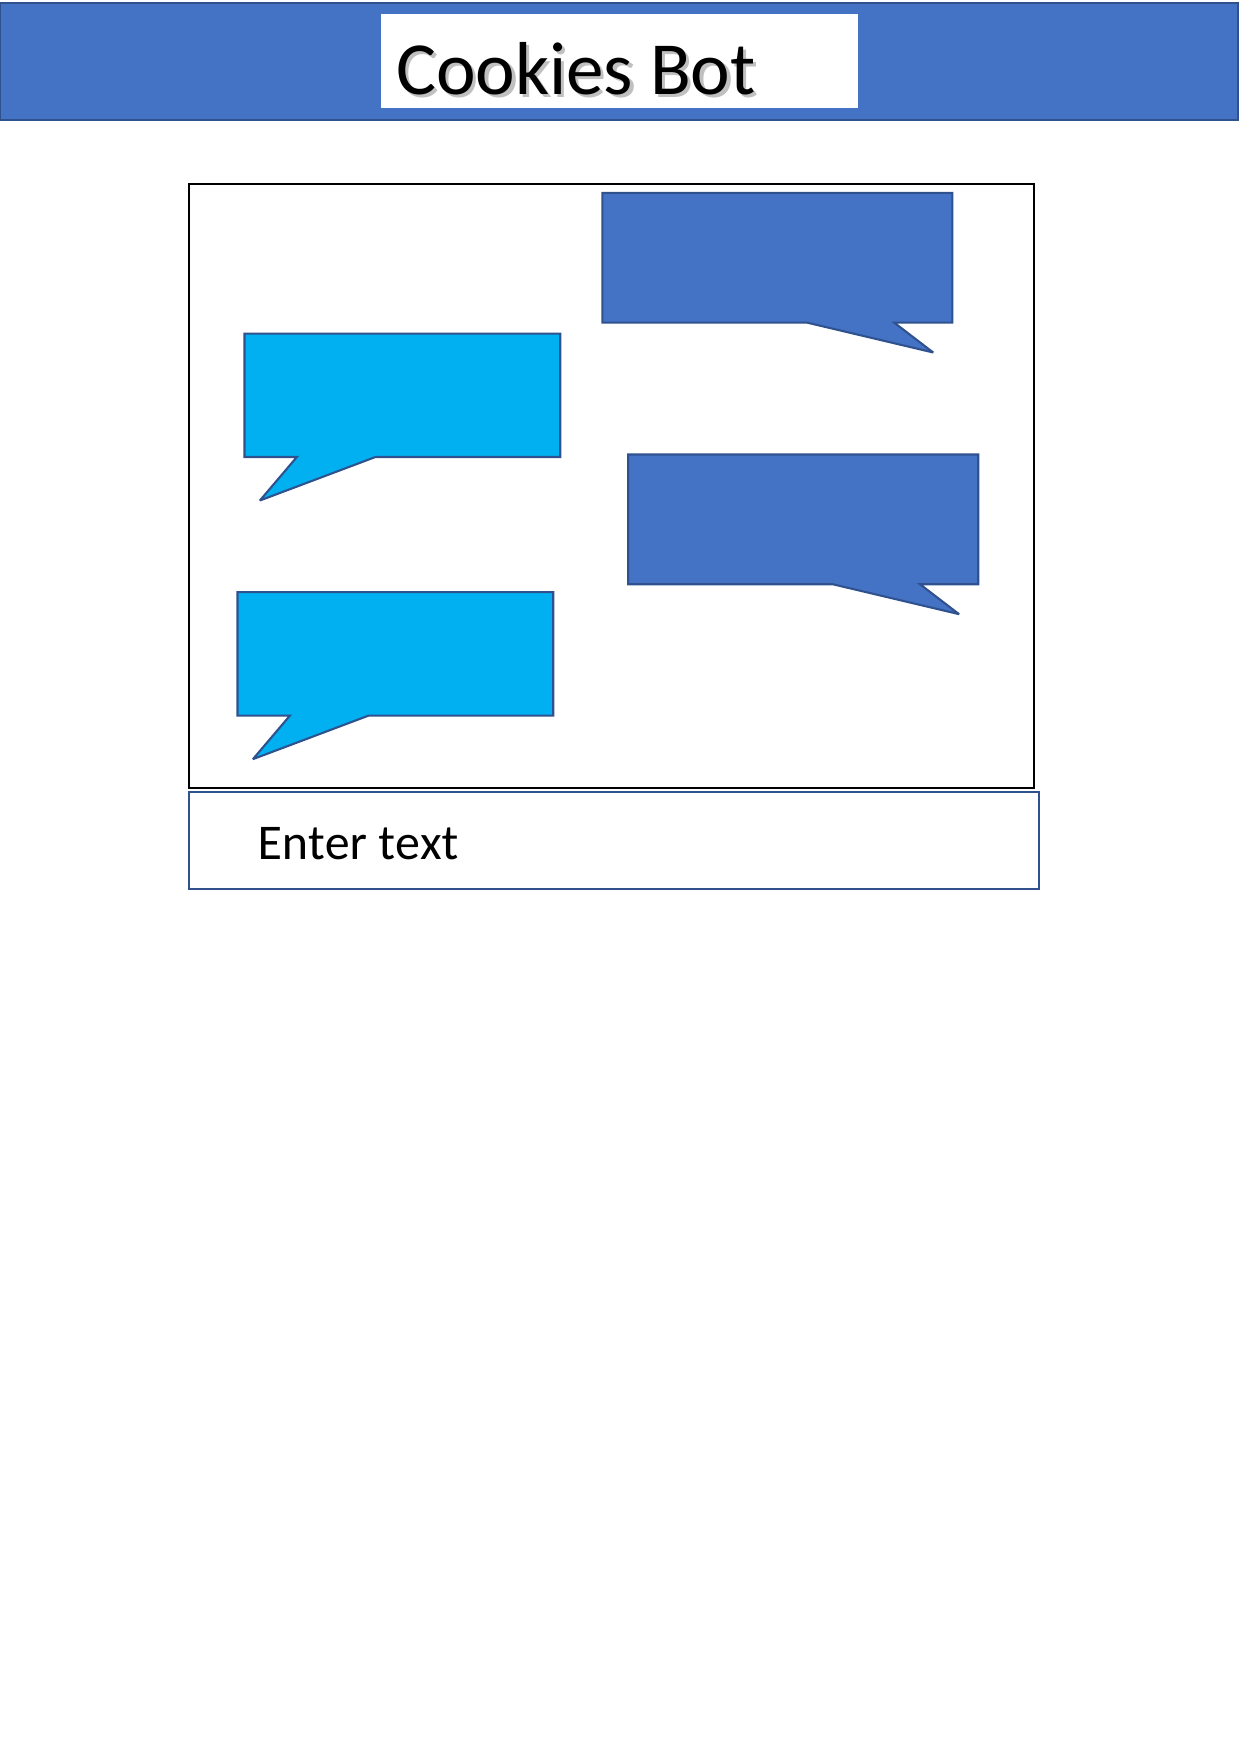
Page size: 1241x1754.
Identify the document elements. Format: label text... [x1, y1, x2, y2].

text Enter text [257, 811, 993, 867]
text Cookies Bot [396, 22, 843, 100]
